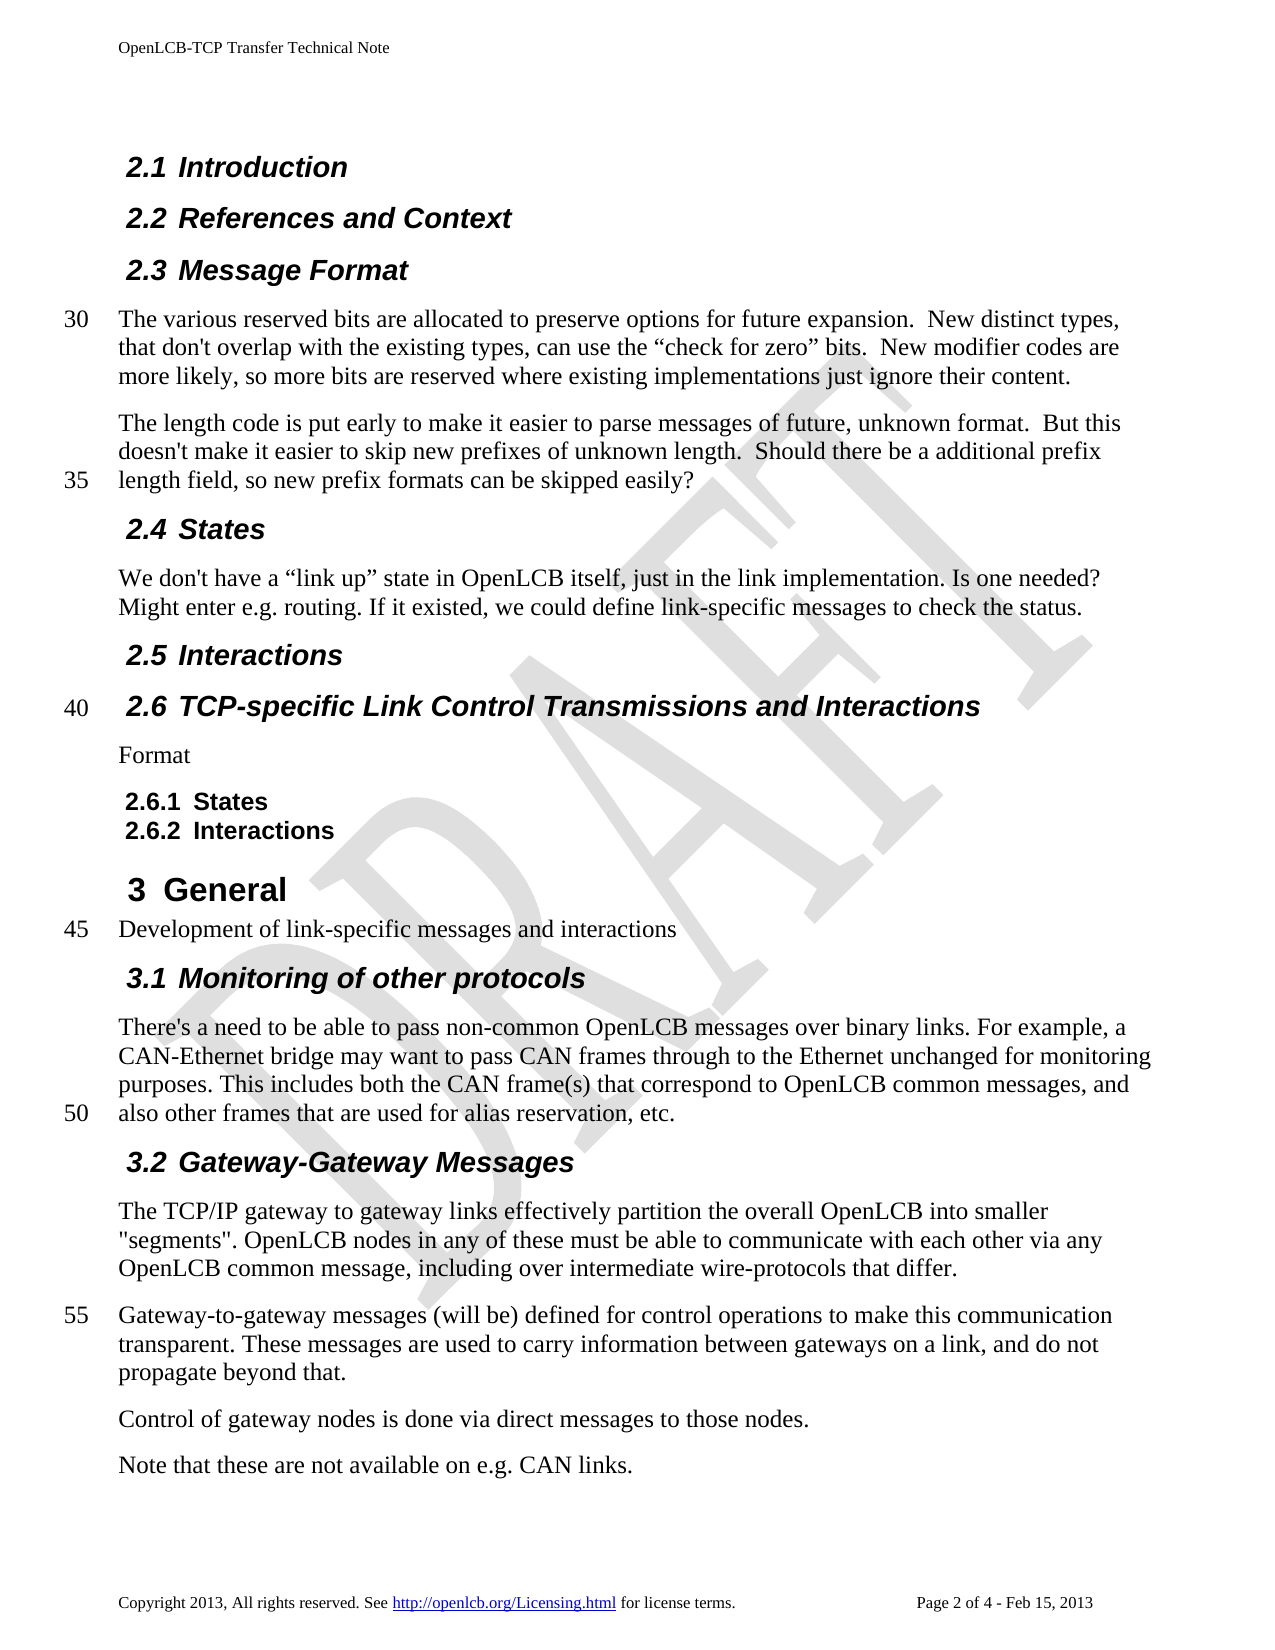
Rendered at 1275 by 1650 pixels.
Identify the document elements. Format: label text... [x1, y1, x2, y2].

subtitle [749, 512, 906, 545]
subtitle [890, 787, 926, 801]
text The TCP/IP gateway to gateway links effectively partition the overall OpenLCB into smaller "segments". OpenLCB nodes in any of these must be able to communicate with each other via any OpenLCB common message, including over intermediate wire-protocols that differ. [118, 1196, 429, 1282]
text [658, 741, 829, 769]
subtitle [1042, 638, 1074, 650]
subtitle TCP-specific Link Control Transmissions and Interactions [798, 689, 1157, 723]
subtitle [467, 816, 625, 844]
text There's a need to be able to pass non-common OpenLCB messages over binary links. For example, a CAN-Ethernet bridge may want to pass CAN frames through to the Ethernet unchanged for monitoring purposes. This includes both the CAN frame(s) that correspond to OpenLCB common messages, and also other frames that are used for alias reservation, etc. [118, 1012, 280, 1127]
text The length code is put early to make it easier to parse messages of future, unknown format. But this doesn't make it easier to skip new prefixes of unknown length. Should there be a additional prefix length field, so new prefix formats can be skipped easily? [118, 408, 780, 494]
text Development of link-specific messages and interactions [420, 914, 515, 943]
subtitle Monitoring of other protocols [746, 961, 1157, 994]
subtitle General [118, 869, 371, 908]
subtitle Monitoring of other protocols [234, 977, 320, 994]
text We don't have a “link up” state in OpenLCB itself, just in the link implementation. Is one needed? Might enter e.g. routing. If it existed, we could define link-specific messages to check the status. [967, 563, 1157, 620]
subtitle Monitoring of other protocols [575, 961, 721, 994]
subtitle [626, 816, 693, 844]
subtitle [606, 787, 701, 816]
text Control of gateway nodes is done via direct messages to those nodes. [118, 1404, 1157, 1433]
subtitle Gateway-Gateway Messages [118, 1145, 331, 1178]
text We don't have a “link up” state in OpenLCB itself, just in the link implementation. Is one needed? Might enter e.g. routing. If it existed, we could define link-specific messages to check the status. [666, 563, 981, 620]
text [844, 741, 1157, 769]
subtitle Gateway-Gateway Messages [514, 1145, 1157, 1178]
text We don't have a “link up” state in OpenLCB itself, just in the link implementation. Is one needed? Might enter e.g. routing. If it existed, we could define link-specific messages to check the status. [118, 563, 680, 620]
text There's a need to be able to pass non-common OpenLCB messages over binary links. For example, a CAN-Ethernet bridge may want to pass CAN frames through to the Ethernet unchanged for monitoring purposes. This includes both the CAN frame(s) that correspond to OpenLCB common messages, and also other frames that are used for alias reservation, etc. [411, 1012, 584, 1127]
text Development of link-specific messages and interactions [694, 914, 1157, 943]
subtitle States [118, 787, 605, 816]
subtitle Introduction [118, 150, 1157, 183]
text The various reserved bits are allocated to preserve options for future expansion. New distinct types, that don't overlap with the existing types, can use the “check for zero” bits. New modifier codes are more likely, so more bits are reserved where existing implementations just ignore their content. [118, 304, 1157, 390]
subtitle TCP-specific Link Control Transmissions and Interactions [581, 689, 783, 723]
subtitle [670, 869, 816, 908]
text Development of link-specific messages and interactions [118, 914, 406, 943]
subtitle Message Format [118, 252, 1157, 286]
subtitle [519, 869, 669, 908]
subtitle [821, 655, 859, 672]
text Note that these are not available on e.g. CAN links. [118, 1450, 1157, 1479]
subtitle [896, 816, 1157, 844]
subtitle Interactions [118, 816, 372, 844]
subtitle [916, 512, 1157, 545]
subtitle [375, 869, 509, 908]
subtitle TCP-specific Link Control Transmissions and Interactions [118, 689, 541, 723]
subtitle [683, 512, 765, 545]
subtitle Interactions [118, 638, 732, 672]
subtitle Monitoring of other protocols [343, 961, 453, 994]
text The length code is put early to make it easier to parse messages of future, unknown format. But this doesn't make it easier to skip new prefixes of unknown length. Should there be a additional prefix length field, so new prefix formats can be skipped easily? [757, 432, 855, 494]
text There's a need to be able to pass non-common OpenLCB messages over binary links. For example, a CAN-Ethernet bridge may want to pass CAN frames through to the Ethernet unchanged for monitoring purposes. This includes both the CAN frame(s) that correspond to OpenLCB common messages, and also other frames that are used for alias reservation, etc. [211, 1012, 470, 1127]
subtitle [768, 816, 882, 844]
text Format [118, 741, 573, 769]
subtitle [705, 825, 751, 844]
subtitle [726, 787, 876, 816]
subtitle Monitoring of other protocols [505, 972, 569, 994]
subtitle States [118, 512, 676, 545]
subtitle References and Context [118, 201, 1157, 235]
text Gateway-to-gateway messages (will be) defined for control operations to make this communication transparent. These messages are used to carry information between gateways on a link, and do not propagate beyond that. [118, 1300, 1157, 1386]
subtitle [924, 787, 1157, 816]
text The length code is put early to make it easier to parse messages of future, unknown format. But this doesn't make it easier to skip new prefixes of unknown length. Should there be a additional prefix length field, so new prefix formats can be skipped easily? [815, 408, 1157, 494]
text There's a need to be able to pass non-common OpenLCB messages over binary links. For example, a CAN-Ethernet bridge may want to pass CAN frames through to the Ethernet unchanged for monitoring purposes. This includes both the CAN frame(s) that correspond to OpenLCB common messages, and also other frames that are used for alias reservation, etc. [518, 1012, 1157, 1127]
subtitle Gateway-Gateway Messages [341, 1145, 493, 1178]
subtitle [383, 828, 451, 844]
subtitle [1068, 638, 1157, 672]
text The TCP/IP gateway to gateway links effectively partition the overall OpenLCB into smaller "segments". OpenLCB nodes in any of these must be able to communicate with each other via any OpenLCB common message, including over intermediate wire-protocols that differ. [392, 1196, 493, 1251]
subtitle [843, 638, 1033, 672]
text Development of link-specific messages and interactions [541, 914, 693, 943]
subtitle Monitoring of other protocols [118, 961, 228, 994]
text [574, 741, 643, 769]
subtitle [832, 869, 1157, 908]
text The TCP/IP gateway to gateway links effectively partition the overall OpenLCB into smaller "segments". OpenLCB nodes in any of these must be able to communicate with each other via any OpenLCB common message, including over intermediate wire-protocols that differ. [458, 1196, 1157, 1282]
subtitle [741, 638, 815, 672]
